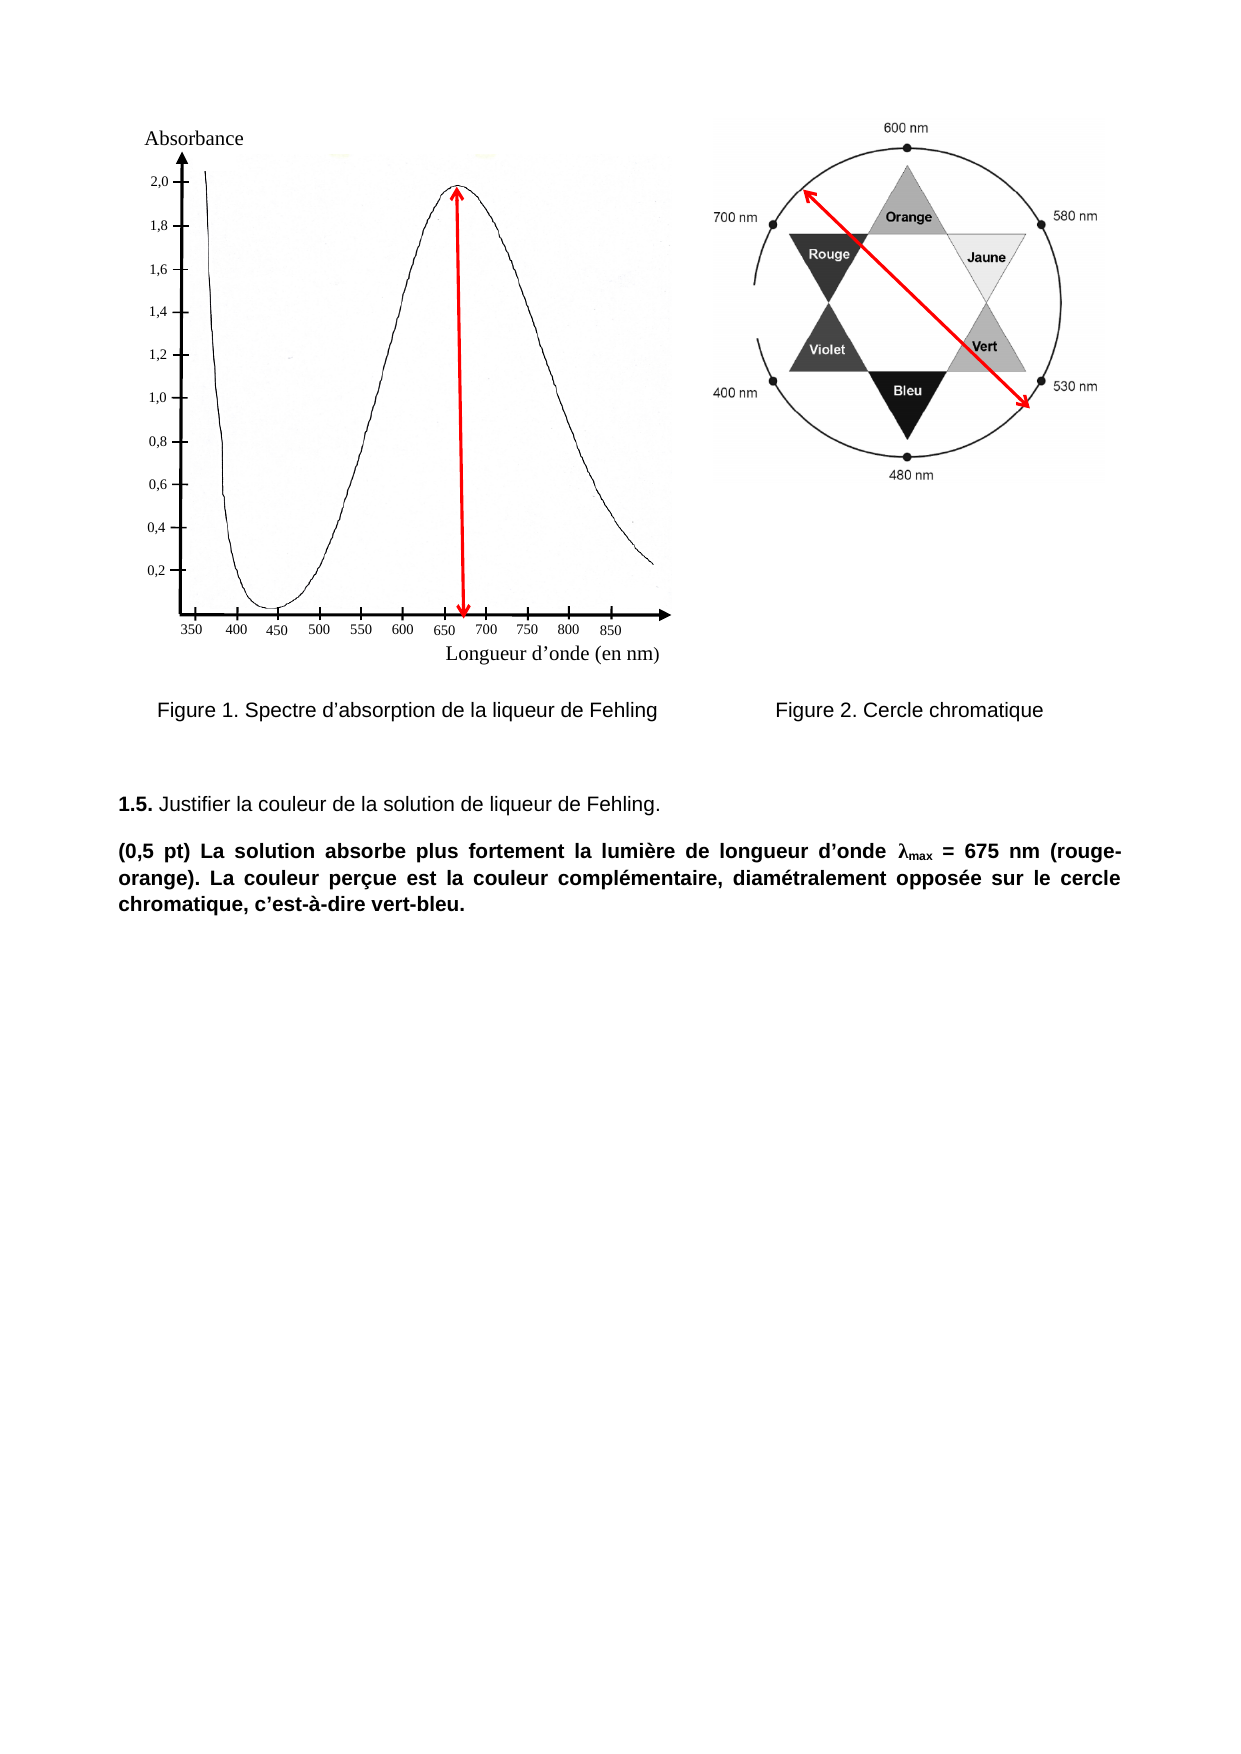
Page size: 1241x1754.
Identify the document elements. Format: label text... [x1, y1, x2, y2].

table_header [118, 118, 697, 698]
list 1.5. Justifier la couleur de la solution de liqueur de Fehling. [118, 792, 1122, 816]
picture [189, 154, 673, 609]
picture [712, 118, 1107, 492]
table_cell Figure 1. Spectre d’absorption de la liqueur de Fehling [118, 698, 697, 745]
text (0,5 pt) La solution absorbe plus fortement la lumière de longueur d’onde λmax = 675 nm (rouge-orange). La couleur perçue est la couleur complémentaire, diamétralement opposée sur le cercle chromatique, c’est-à-dire vert-bleu. [118, 839, 1122, 916]
table_header [697, 118, 1122, 698]
table_cell Figure 2. Cercle chromatique [697, 698, 1122, 745]
